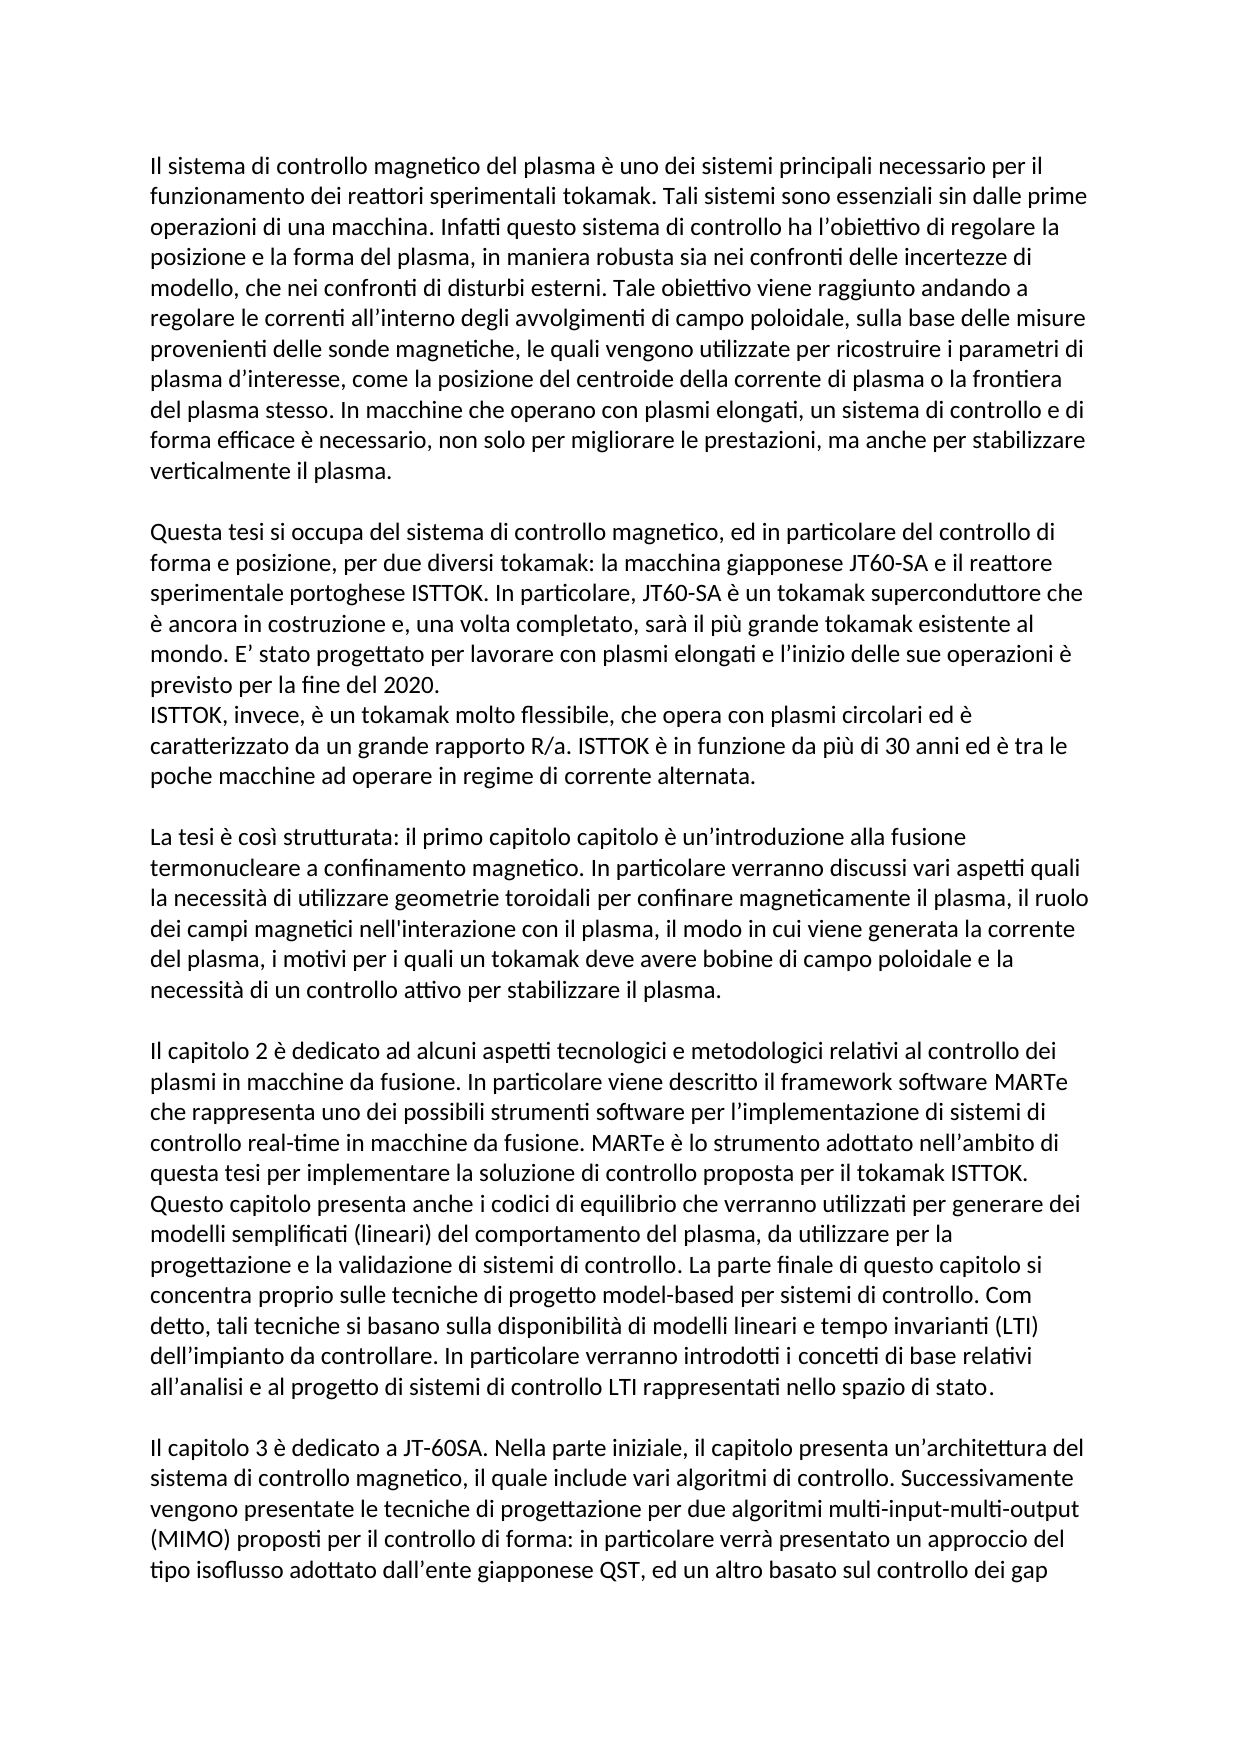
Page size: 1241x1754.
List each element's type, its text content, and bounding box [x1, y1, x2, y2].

text La tesi è così strutturata: il primo capitolo capitolo è un’introduzione alla fusione termonucleare a confinamento magnetico. In particolare verranno discussi vari aspetti quali la necessità di utilizzare geometrie toroidali per confinare magneticamente il plasma, il ruolo dei campi magnetici nell'interazione con il plasma, il modo in cui viene generata la corrente del plasma, i motivi per i quali un tokamak deve avere bobine di campo poloidale e la necessità di un controllo attivo per stabilizzare il plasma. [150, 821, 1090, 1004]
text Il sistema di controllo magnetico del plasma è uno dei sistemi principali necessario per il funzionamento dei reattori sperimentali tokamak. Tali sistemi sono essenziali sin dalle prime operazioni di una macchina. Infatti questo sistema di controllo ha l’obiettivo di regolare la posizione e la forma del plasma, in maniera robusta sia nei confronti delle incertezze di modello, che nei confronti di disturbi esterni. Tale obiettivo viene raggiunto andando a regolare le correnti all’interno degli avvolgimenti di campo poloidale, sulla base delle misure provenienti delle sonde magnetiche, le quali vengono utilizzate per ricostruire i parametri di plasma d’interesse, come la posizione del centroide della corrente di plasma o la frontiera del plasma stesso. In macchine che operano con plasmi elongati, un sistema di controllo e di forma efficace è necessario, non solo per migliorare le prestazioni, ma anche per stabilizzare verticalmente il plasma. [150, 150, 1090, 486]
text Il capitolo 3 è dedicato a JT-60SA. Nella parte iniziale, il capitolo presenta un’architettura del sistema di controllo magnetico, il quale include vari algoritmi di controllo. Successivamente vengono presentate le tecniche di progettazione per due algoritmi multi-input-multi-output (MIMO) proposti per il controllo di forma: in particolare verrà presentato un approccio del tipo isoflusso adottato dall’ente giapponese QST, ed un altro basato sul controllo dei gap [150, 1432, 1090, 1584]
text ISTTOK, invece, è un tokamak molto flessibile, che opera con plasmi circolari ed è caratterizzato da un grande rapporto R/a. ISTTOK è in funzione da più di 30 anni ed è tra le poche macchine ad operare in regime di corrente alternata. [150, 699, 1090, 791]
text Il capitolo 2 è dedicato ad alcuni aspetti tecnologici e metodologici relativi al controllo dei plasmi in macchine da fusione. In particolare viene descritto il framework software MARTe che rappresenta uno dei possibili strumenti software per l’implementazione di sistemi di controllo real-time in macchine da fusione. MARTe è lo strumento adottato nell’ambito di questa tesi per implementare la soluzione di controllo proposta per il tokamak ISTTOK. Questo capitolo presenta anche i codici di equilibrio che verranno utilizzati per generare dei modelli semplificati (lineari) del comportamento del plasma, da utilizzare per la progettazione e la validazione di sistemi di controllo. La parte finale di questo capitolo si concentra proprio sulle tecniche di progetto model-based per sistemi di controllo. Com detto, tali tecniche si basano sulla disponibilità di modelli lineari e tempo invarianti (LTI) dell’impianto da controllare. In particolare verranno introdotti i concetti di base relativi all’analisi e al progetto di sistemi di controllo LTI rappresentati nello spazio di stato. [150, 1035, 1090, 1401]
text Questa tesi si occupa del sistema di controllo magnetico, ed in particolare del controllo di forma e posizione, per due diversi tokamak: la macchina giapponese JT60-SA e il reattore sperimentale portoghese ISTTOK. In particolare, JT60-SA è un tokamak superconduttore che è ancora in costruzione e, una volta completato, sarà il più grande tokamak esistente al mondo. E’ stato progettato per lavorare con plasmi elongati e l’inizio delle sue operazioni è previsto per la fine del 2020. [150, 516, 1090, 699]
